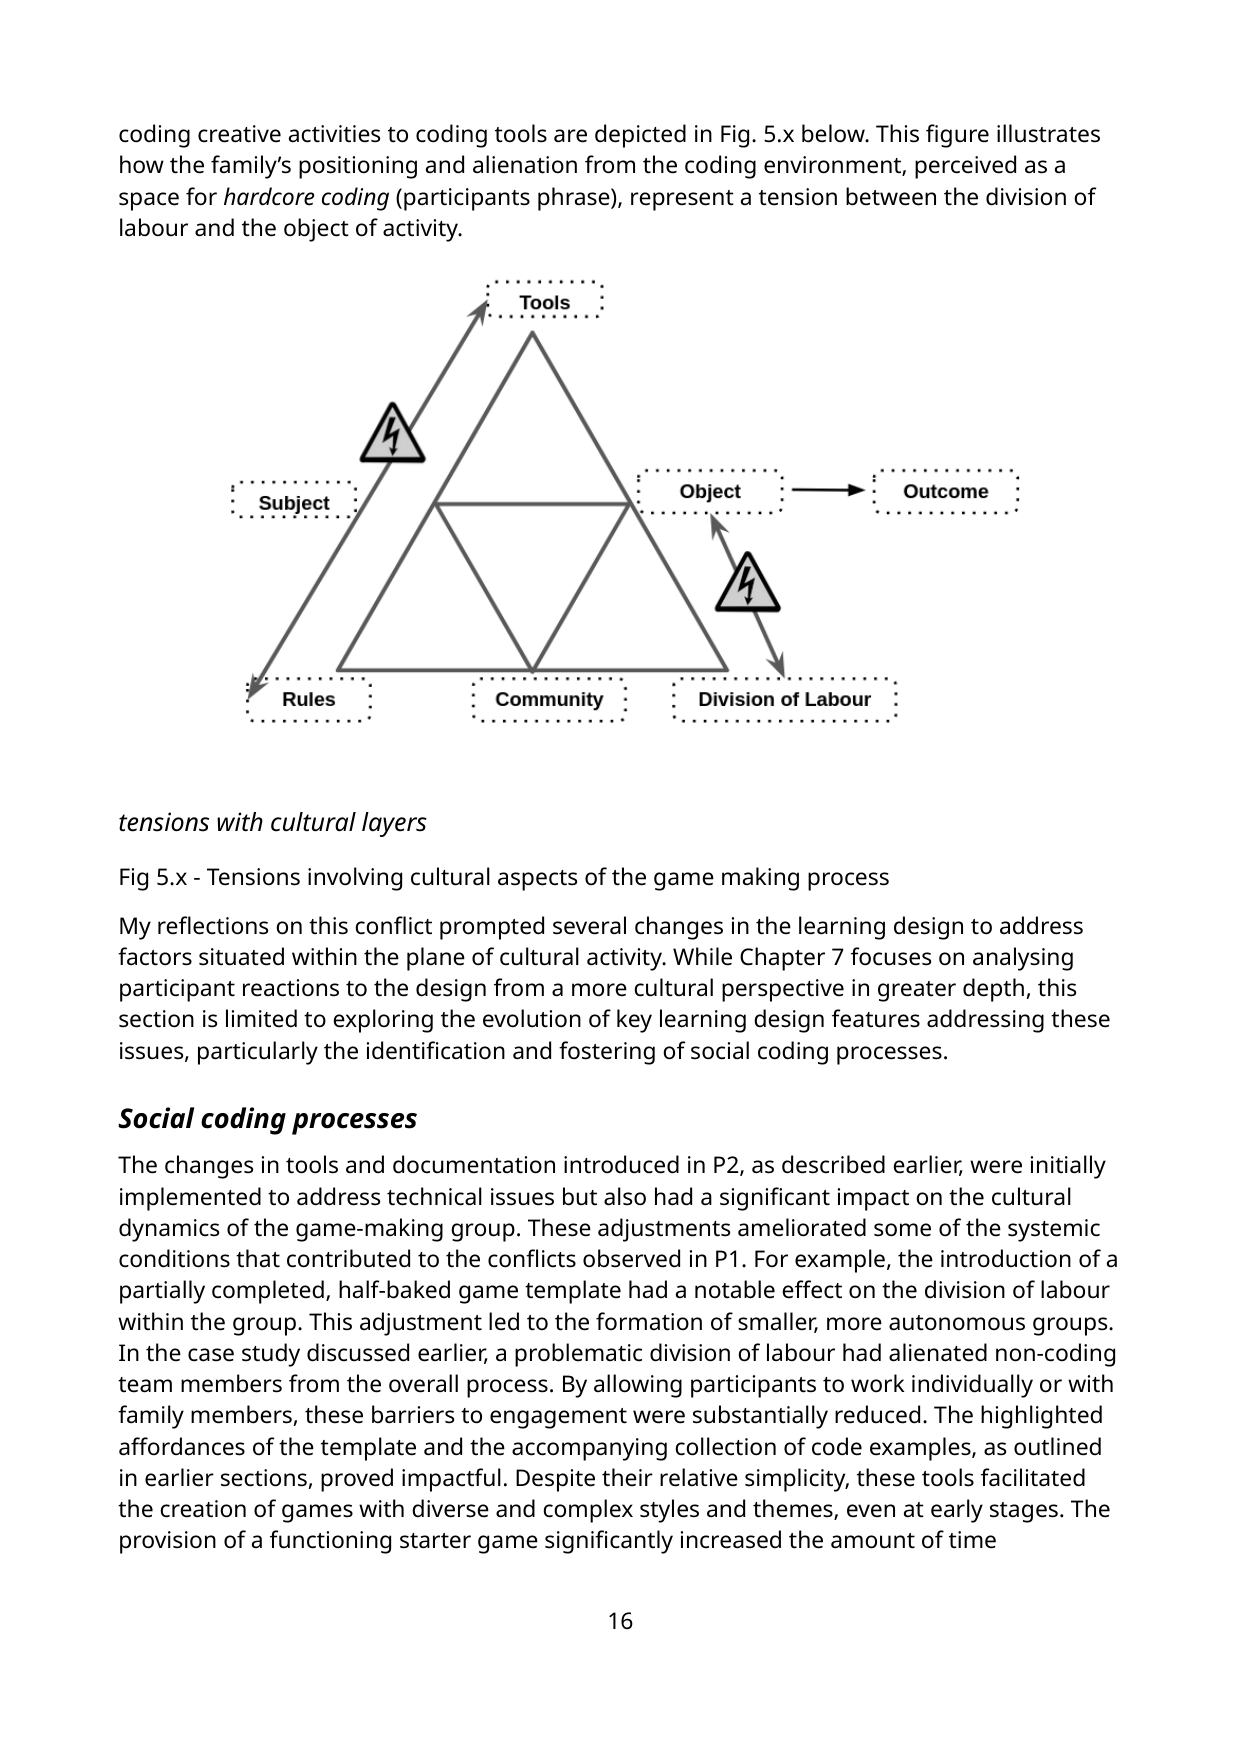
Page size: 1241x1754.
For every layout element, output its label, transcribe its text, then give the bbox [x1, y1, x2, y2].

subtitle Social coding processes [118, 1100, 1122, 1137]
text My reflections on this conflict prompted several changes in the learning design to address factors situated within the plane of cultural activity. While Chapter 7 focuses on analysing participant reactions to the design from a more cultural perspective in greater depth, this section is limited to exploring the evolution of key learning design features addressing these issues, particularly the identification and fostering of social coding processes. [118, 909, 1122, 1066]
picture [118, 252, 1072, 793]
text The changes in tools and documentation introduced in P2, as described earlier, were initially implemented to address technical issues but also had a significant impact on the cultural dynamics of the game-making group. These adjustments ameliorated some of the systemic conditions that contributed to the conflicts observed in P1. For example, the introduction of a partially completed, half-baked game template had a notable effect on the division of labour within the group. This adjustment led to the formation of smaller, more autonomous groups. In the case study discussed earlier, a problematic division of labour had alienated non-coding team members from the overall process. By allowing participants to work individually or with family members, these barriers to engagement were substantially reduced. The highlighted affordances of the template and the accompanying collection of code examples, as outlined in earlier sections, proved impactful. Despite their relative simplicity, these tools facilitated the creation of games with diverse and complex styles and themes, even at early stages. The provision of a functioning starter game significantly increased the amount of time [118, 1149, 1122, 1555]
text coding creative activities to coding tools are depicted in Fig. 5.x below. This figure illustrates how the family’s positioning and alienation from the coding environment, perceived as a space for hardcore coding (participants phrase), represent a tension between the division of labour and the object of activity. [118, 118, 1122, 243]
text tensions with cultural layers [118, 805, 1122, 839]
text Fig 5.x - Tensions involving cultural aspects of the game making process [118, 860, 1122, 892]
